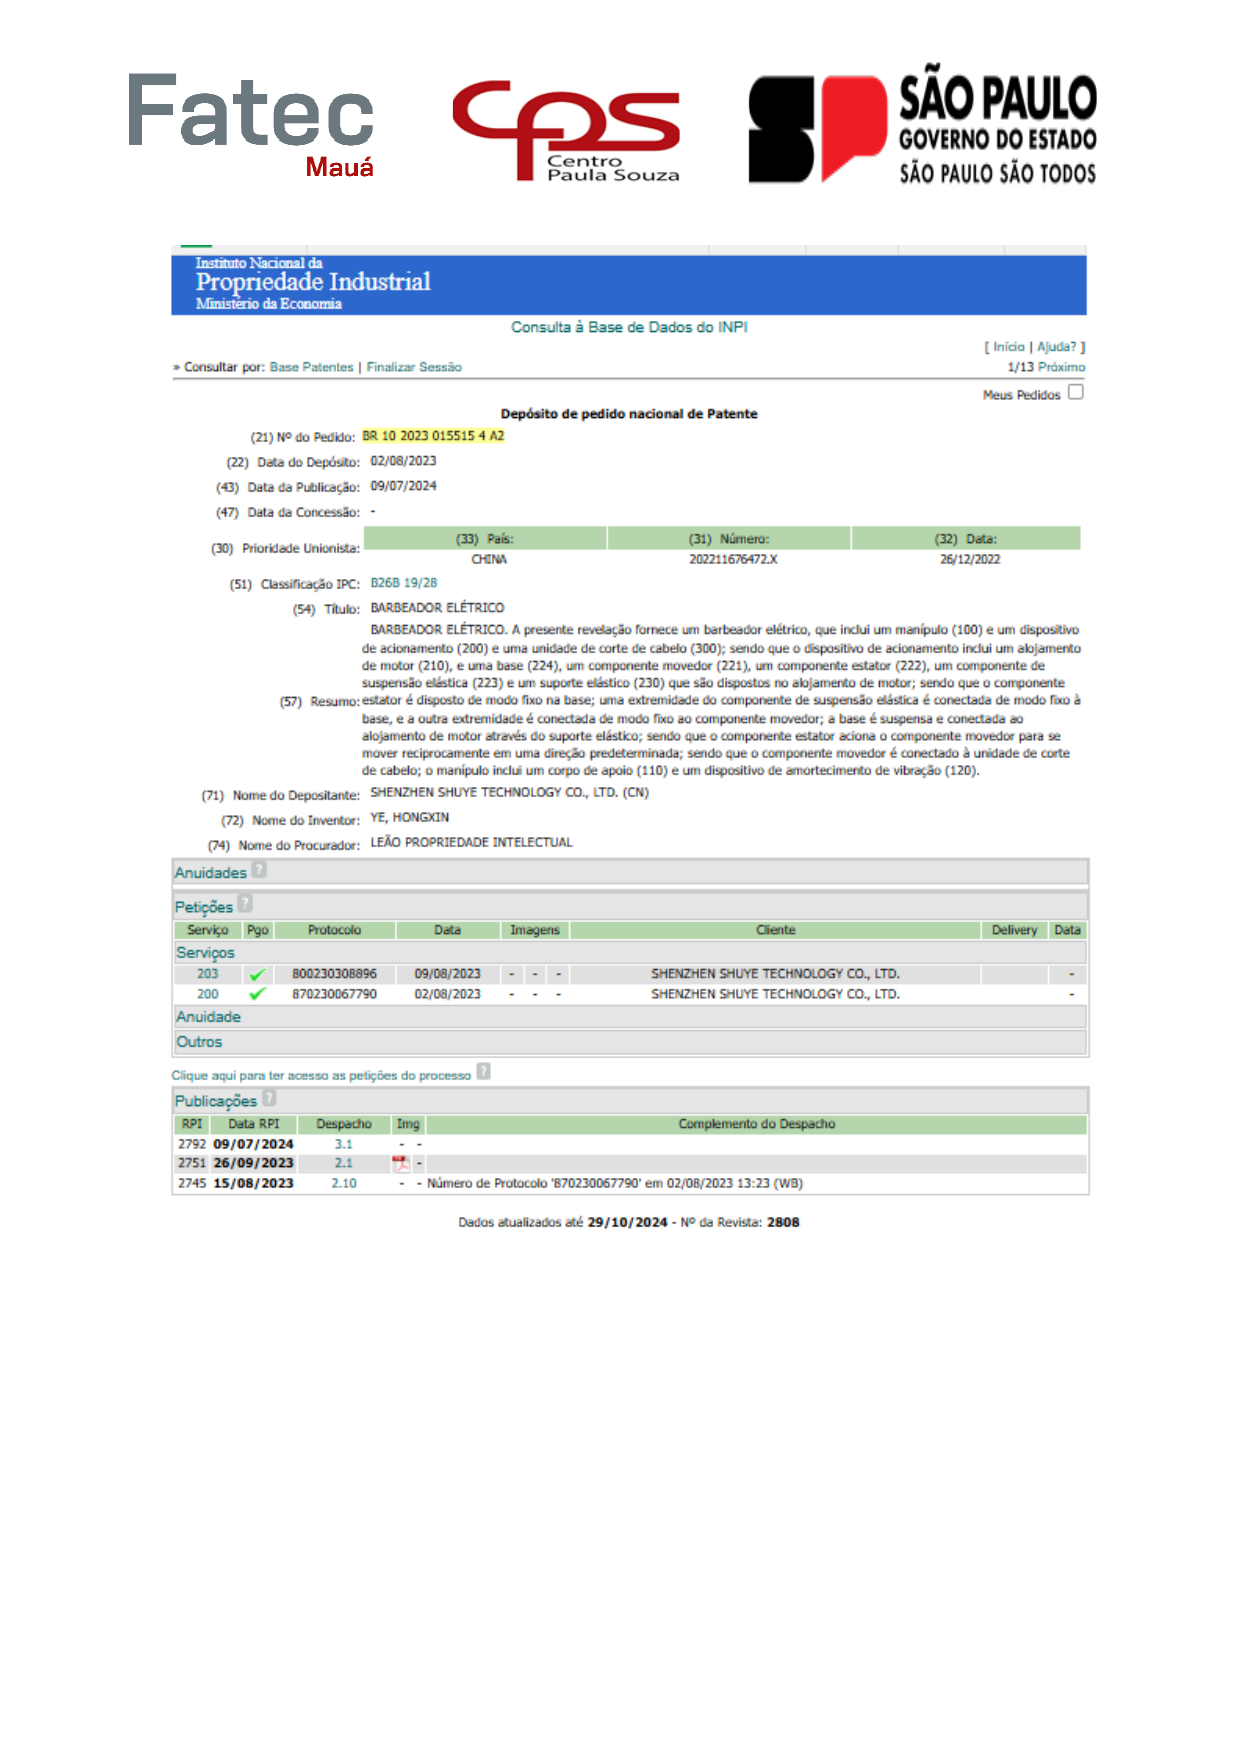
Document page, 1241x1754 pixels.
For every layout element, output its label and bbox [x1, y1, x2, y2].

picture [143, 72, 377, 229]
picture [131, 245, 1109, 1238]
picture [479, 60, 681, 203]
